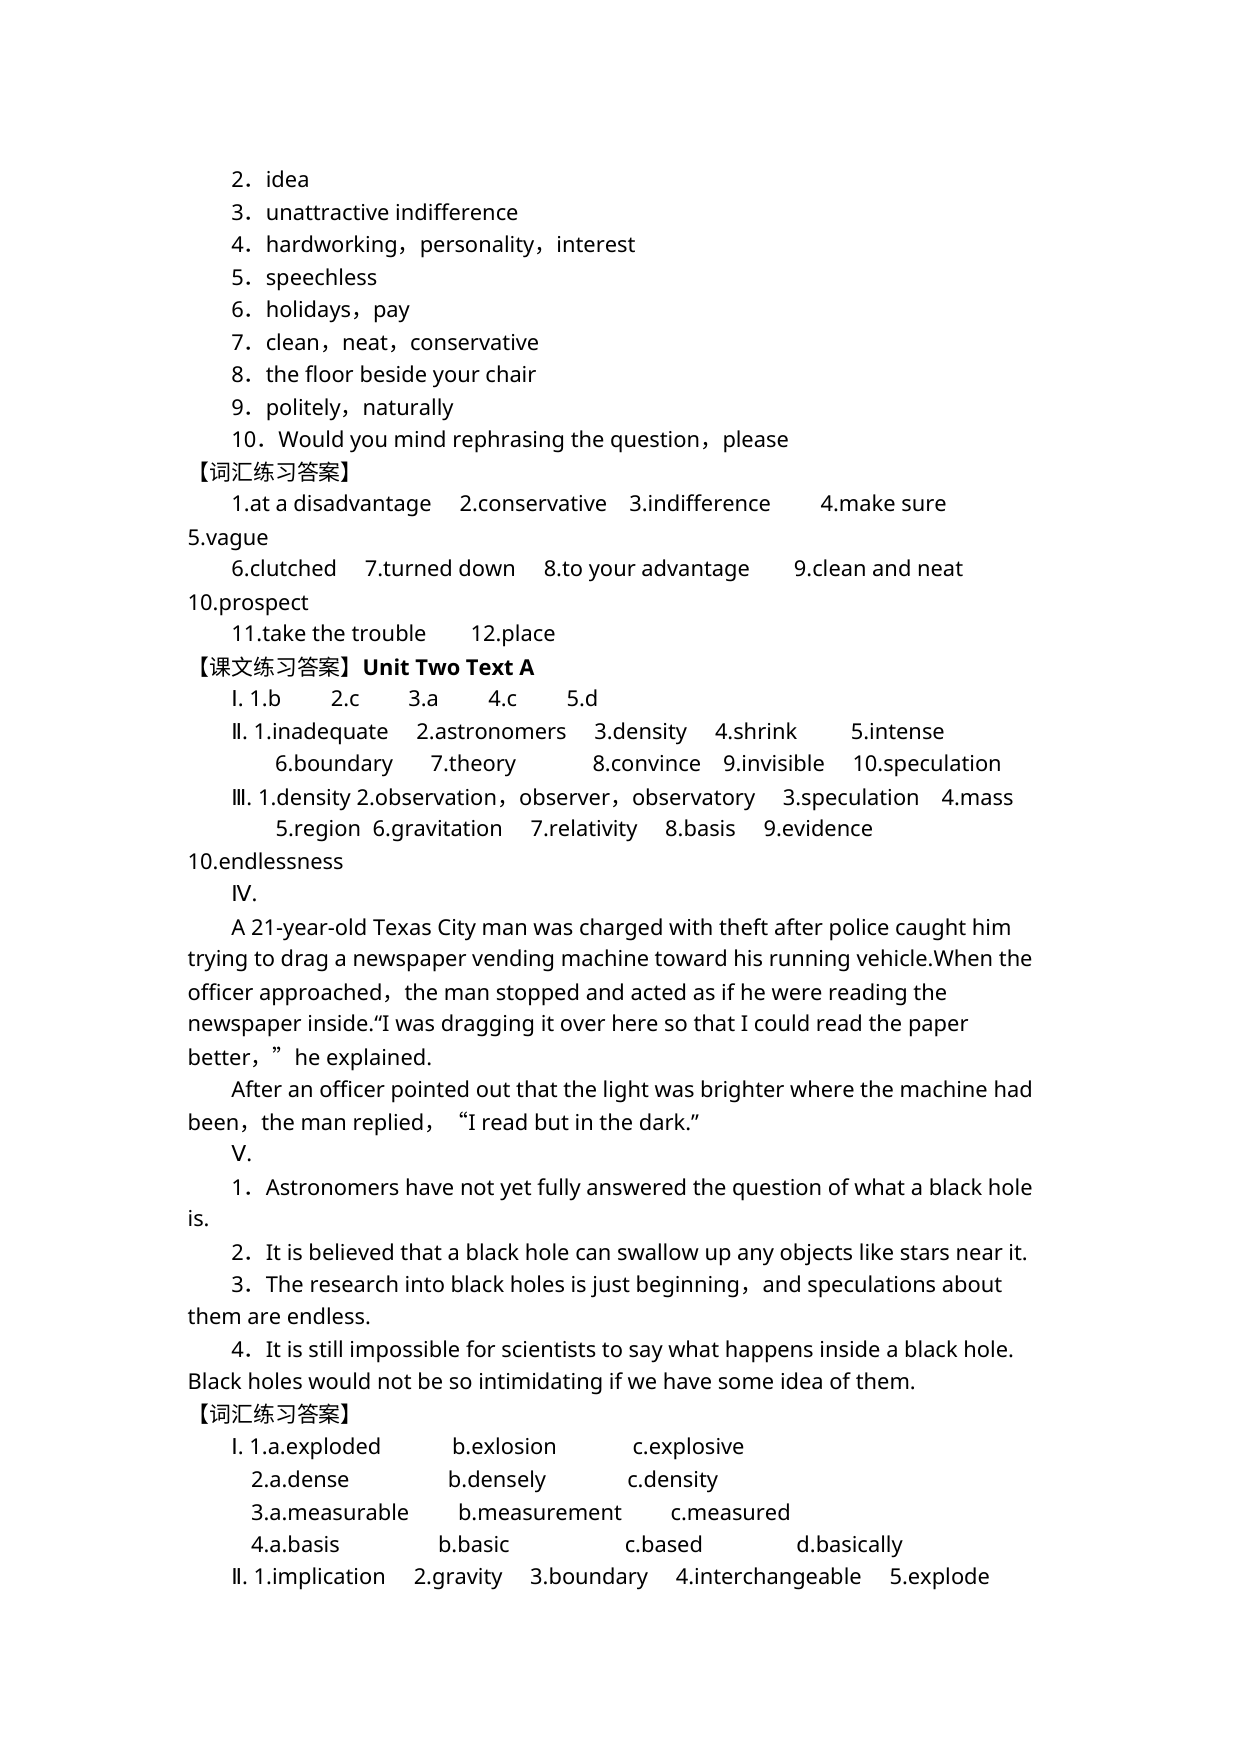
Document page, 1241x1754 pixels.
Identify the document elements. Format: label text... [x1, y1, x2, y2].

text Ⅱ. 1.implication 2.gravity 3.boundary 4.interchangeable 5.explode [187, 1559, 1053, 1592]
text 8．the floor beside your chair [187, 357, 1053, 389]
text 3．unattractive indifference [187, 194, 1053, 227]
text 3．The research into black holes is just beginning，and speculations about them are endless. [187, 1267, 1053, 1332]
text 2．It is believed that a black hole can swallow up any objects like stars near it. [187, 1234, 1053, 1267]
text 5.region 6.gravitation 7.relativity 8.basis 9.evidence 10.endlessness [187, 812, 1053, 877]
text 【词汇练习答案】 [187, 1397, 1053, 1429]
text Ⅴ. [187, 1137, 1053, 1169]
text 4．It is still impossible for scientists to say what happens inside a black hole. [187, 1332, 1053, 1364]
text 6.clutched 7.turned down 8.to your advantage 9.clean and neat 10.prospect [187, 552, 1053, 617]
text 【课文练习答案】Unit Two Text A [187, 649, 1053, 682]
text 1．Astronomers have not yet fully answered the question of what a black hole is. [187, 1169, 1053, 1234]
text 4．hardworking，personality，interest [187, 227, 1053, 259]
text Ⅰ. 1.a.exploded b.exlosion c.explosive 2.a.dense b.densely c.density 3.a.measurable b.measurement c.measured 4.a.basis b.basic c.based d.basically [187, 1429, 1053, 1559]
text Ⅱ. 1.inadequate 2.astronomers 3.density 4.shrink 5.intense [187, 714, 1053, 747]
text 9．politely，naturally [187, 389, 1053, 422]
text 【词汇练习答案】 [187, 454, 1053, 487]
text Ⅰ. 1.b 2.c 3.a 4.c 5.d [187, 682, 1053, 714]
text 7．clean，neat，conservative [187, 324, 1053, 357]
text Ⅳ. A 21-year-old Texas City man was charged with theft after police caught him trying to drag a newspaper vending machine toward his running vehicle.When the officer approached，the man stopped and acted as if he were reading the newspaper inside.“I was dragging it over here so that I could read the paper better，”he explained. After an officer pointed out that the light was brighter where the machine had been，the man replied，“I read but in the dark.” [187, 877, 1053, 1137]
text Ⅲ. 1.density 2.observation，observer，observatory 3.speculation 4.mass [187, 779, 1053, 812]
text 11.take the trouble 12.place [187, 617, 1053, 649]
text 1.at a disadvantage 2.conservative 3.indifference 4.make sure 5.vague [187, 487, 1053, 552]
text 10．Would you mind rephrasing the question，please [187, 422, 1053, 454]
text 6．holidays，pay [187, 292, 1053, 324]
text 2．idea [187, 162, 1053, 194]
text 5．speechless [187, 259, 1053, 292]
text 6.boundary 7.theory 8.convince 9.invisible 10.speculation [187, 747, 1053, 779]
text Black holes would not be so intimidating if we have some idea of them. [187, 1364, 1053, 1397]
